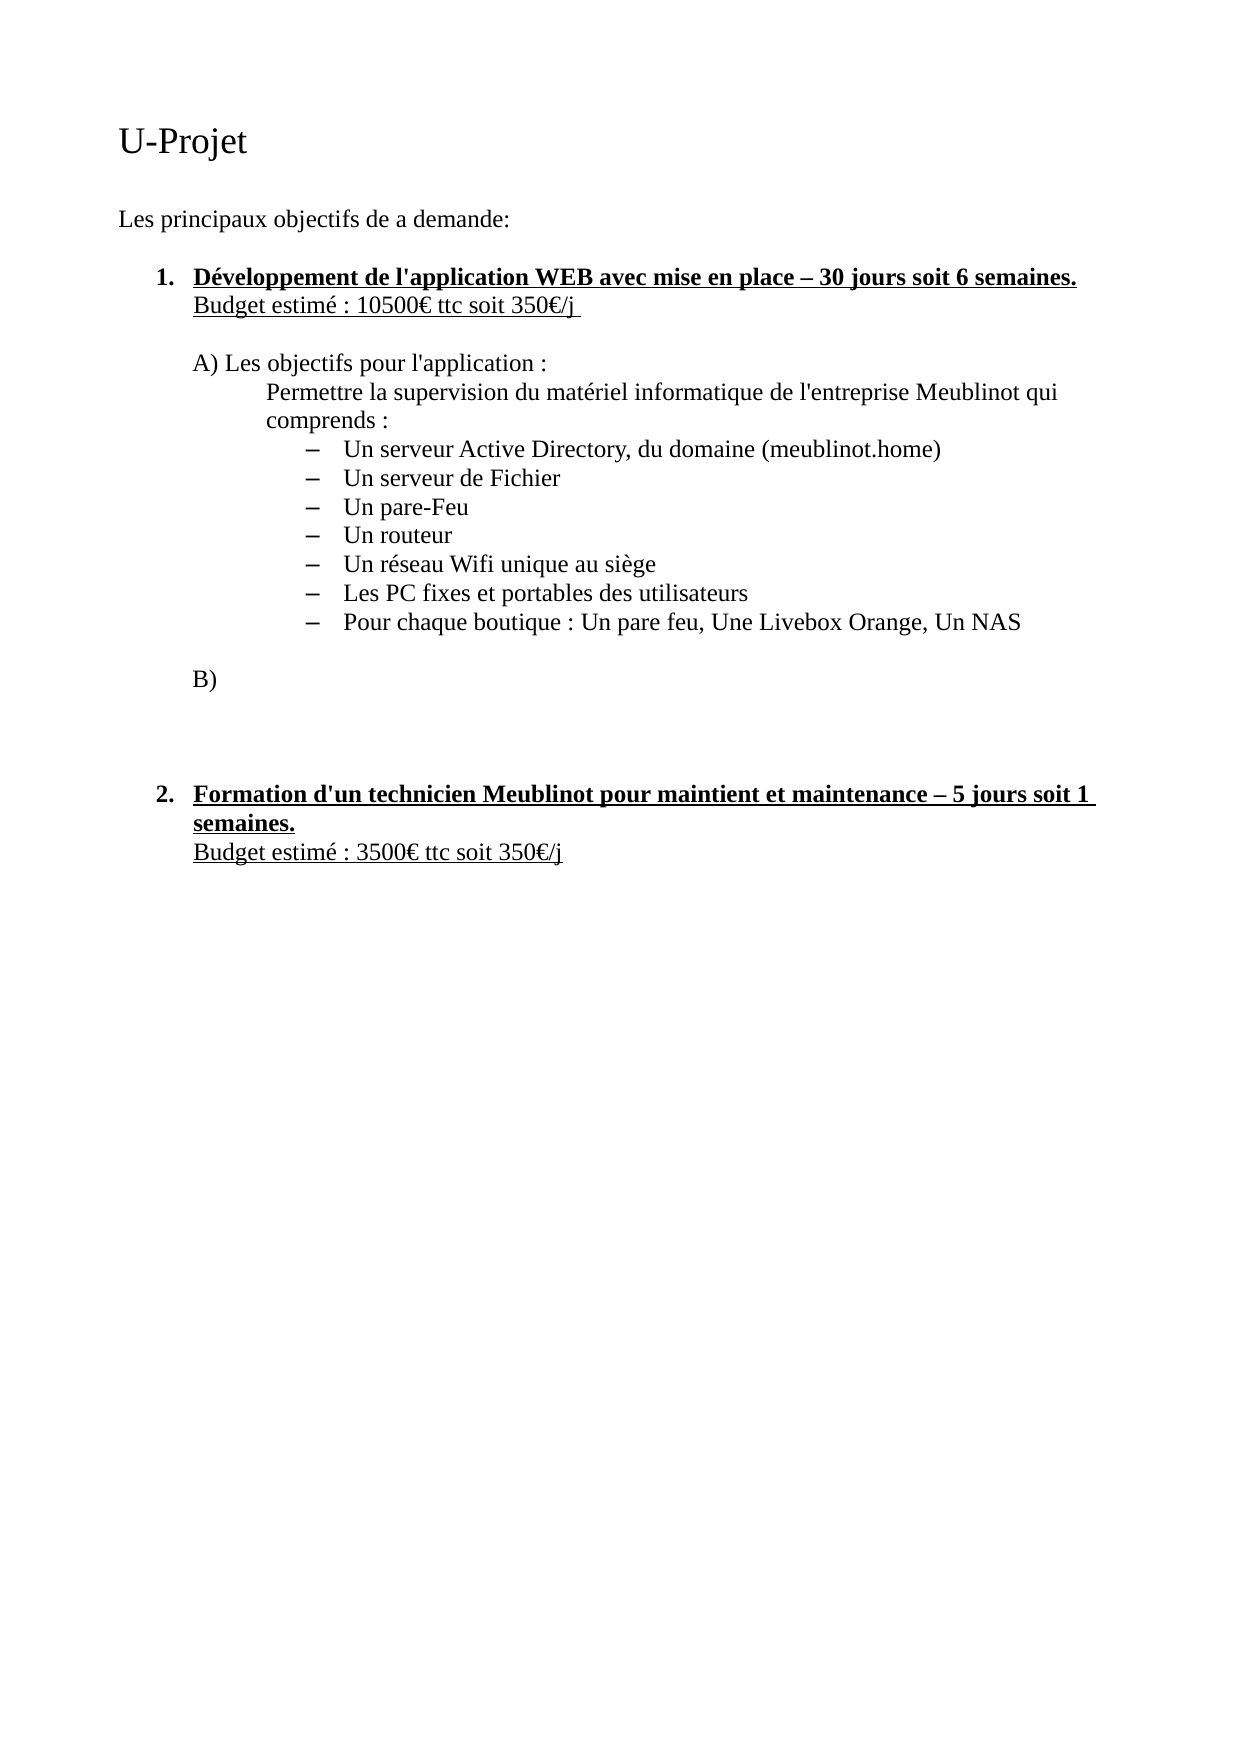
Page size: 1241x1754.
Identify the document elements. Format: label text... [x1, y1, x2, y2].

list Un routeur [306, 521, 1122, 549]
text Permettre la supervision du matériel informatique de l'entreprise Meublinot qui comprends : [118, 377, 1122, 434]
list Budget estimé : 3500€ ttc soit 350€/j [156, 837, 1122, 866]
list Budget estimé : 10500€ ttc soit 350€/j [156, 291, 1122, 319]
list Un réseau Wifi unique au siège [306, 549, 1122, 578]
list Développement de l'application WEB avec mise en place – 30 jours soit 6 semaines. [156, 262, 1122, 291]
list Un serveur Active Directory, du domaine (meublinot.home) [306, 434, 1122, 463]
list Un serveur de Fichier [306, 463, 1122, 492]
list Formation d'un technicien Meublinot pour maintient et maintenance – 5 jours soit 1 semaines. [156, 779, 1122, 837]
text U-Projet [118, 118, 1122, 161]
text Les principaux objectifs de a demande: [118, 204, 1122, 233]
list Les PC fixes et portables des utilisateurs [306, 578, 1122, 607]
list Pour chaque boutique : Un pare feu, Une Livebox Orange, Un NAS [306, 607, 1122, 636]
text A) Les objectifs pour l'application : [118, 348, 1122, 377]
text B) [118, 664, 1122, 693]
list Un pare-Feu [306, 492, 1122, 521]
